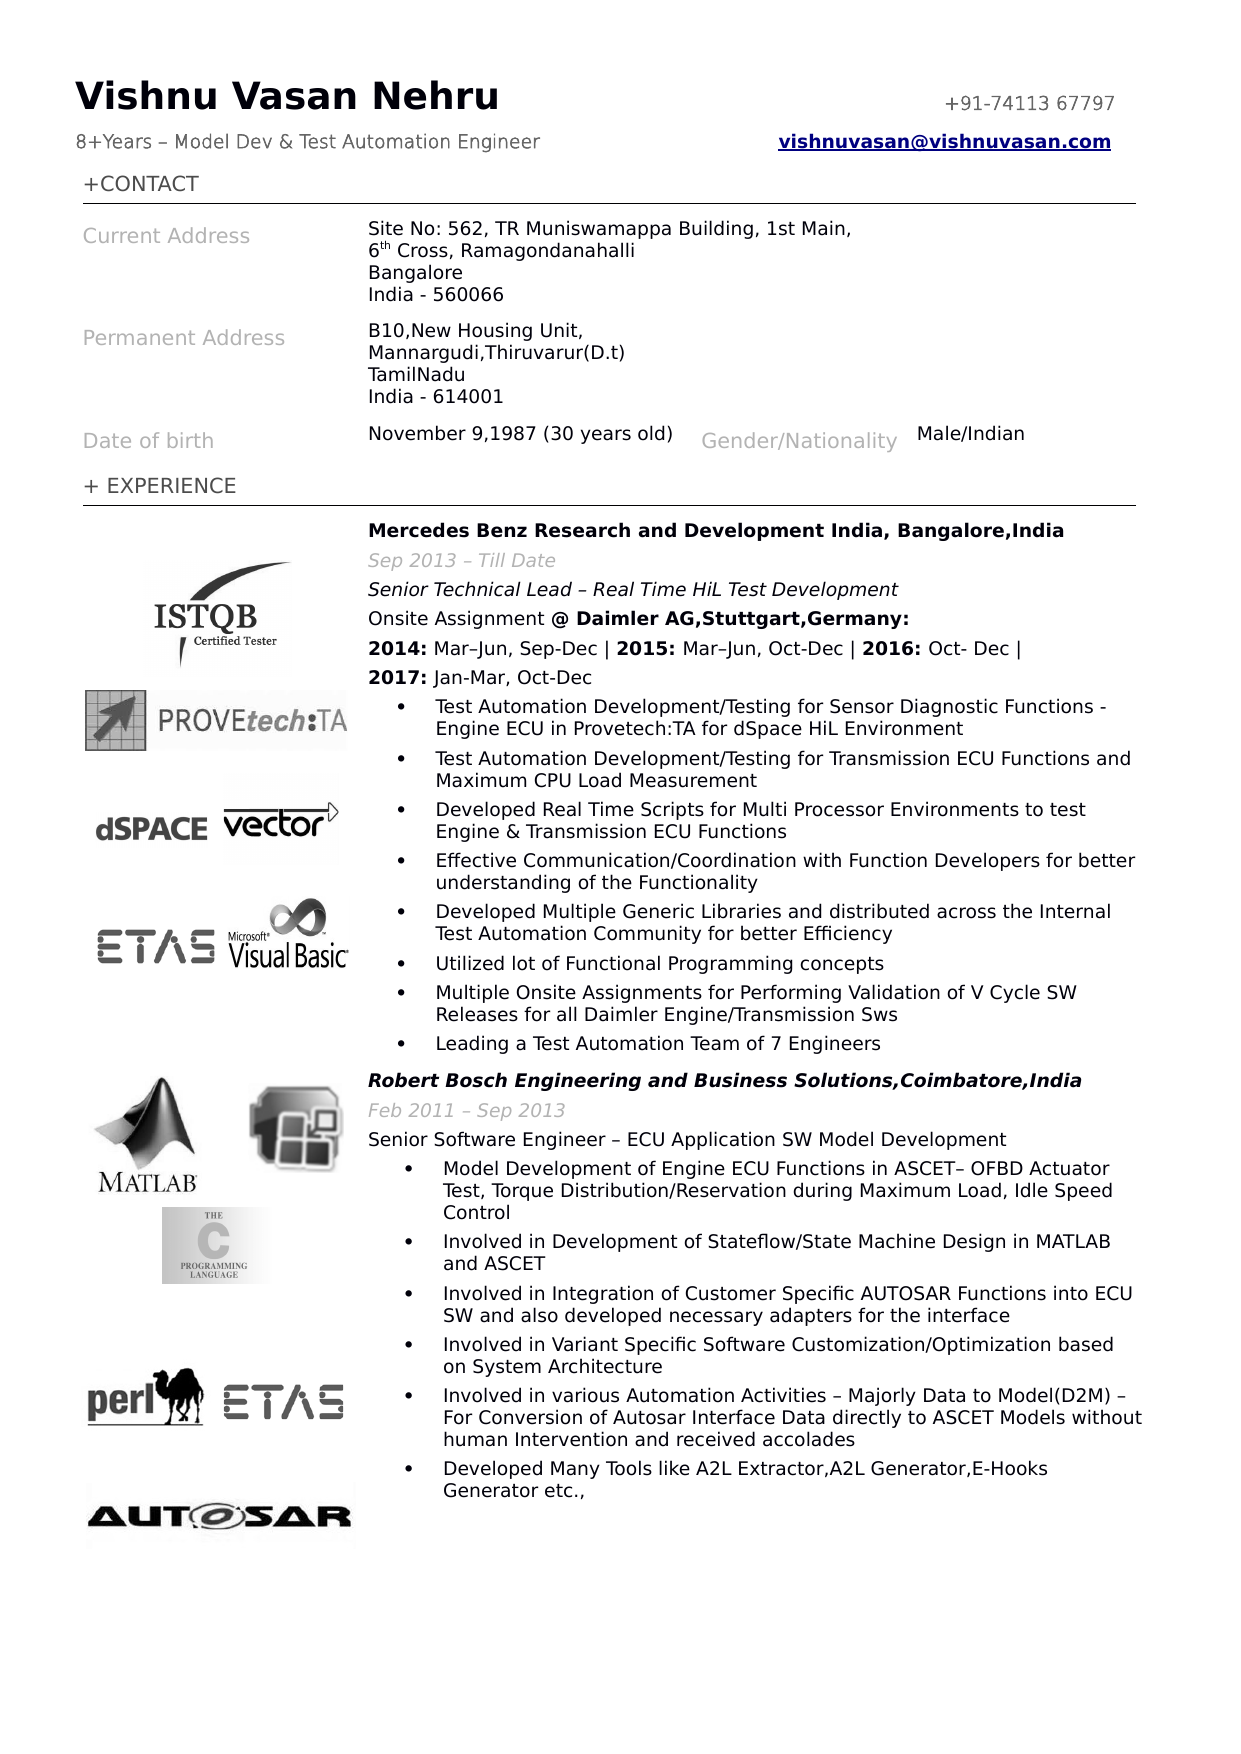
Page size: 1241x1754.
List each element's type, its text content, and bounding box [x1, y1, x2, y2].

picture [95, 812, 208, 848]
picture [97, 917, 215, 976]
table_cell Site No: 562, TR Muniswamappa Building, 1st Main, 6th Cross, Ramagondanahalli Bangalore India - 560066 [360, 211, 1144, 313]
table_cell + EXPERIENCE [75, 467, 1144, 513]
table_cell Permanent Address [75, 313, 360, 416]
picture [85, 690, 348, 751]
table_cell Date of birth [75, 416, 360, 467]
table_cell Robert Bosch Engineering and Business Solutions,Coimbatore,India Feb 2011 – Sep 2013 Senior Software Engineer – ECU Application SW Model Development Model Development of Engine ECU Functions in ASCET– OFBD Actuator Test, Torque Distribution/Reservation during Maximum Load, Idle Speed Control Involved in Development of Stateflow/State Machine Design in MATLAB and ASCET Involved in Integration of Customer Specific AUTOSAR Functions into ECU SW and also developed necessary adapters for the interface Involved in Variant Specific Software Customization/Optimization based on System Architecture Involved in various Automation Activities – Majorly Data to Model(D2M) – For Conversion of Autosar Interface Data directly to ASCET Models without human Intervention and received accolades Developed Many Tools like A2L Extractor,A2L Generator,E-Hooks Generator etc., [360, 1063, 1144, 1627]
table_cell Current Address [75, 211, 360, 313]
picture [88, 1072, 202, 1200]
picture [162, 1207, 272, 1284]
table_cell [75, 513, 360, 1063]
table_header Vishnu Vasan Nehru +91-74113 67797 8+Years – Model Dev & Test Automation Engineer vishnuvasan@vishnuvasan.com [75, 75, 1144, 164]
picture [223, 773, 339, 865]
picture [248, 1083, 344, 1173]
table_cell Gender/Nationality [694, 416, 909, 467]
table_cell Mercedes Benz Research and Development India, Bangalore,India Sep 2013 – Till Date Senior Technical Lead – Real Time HiL Test Development Onsite Assignment @ Daimler AG,Stuttgart,Germany: 2014: Mar–Jun, Sep-Dec | 2015: Mar–Jun, Oct-Dec | 2016: Oct- Dec | 2017: Jan-Mar, Oct-Dec Test Automation Development/Testing for Sensor Diagnostic Functions - Engine ECU in Provetech:TA for dSpace HiL Environment Test Automation Development/Testing for Transmission ECU Functions and Maximum CPU Load Measurement Developed Real Time Scripts for Multi Processor Environments to test Engine & Transmission ECU Functions Effective Communication/Coordination with Function Developers for better understanding of the Functionality Developed Multiple Generic Libraries and distributed across the Internal Test Automation Community for better Efficiency Utilized lot of Functional Programming concepts Multiple Onsite Assignments for Performing Validation of V Cycle SW Releases for all Daimler Engine/Transmission Sws Leading a Test Automation Team of 7 Engineers [360, 513, 1144, 1063]
picture [227, 896, 350, 969]
table_cell +CONTACT [75, 165, 1144, 211]
picture [61, 1320, 356, 1549]
table_cell [75, 1063, 360, 1627]
table_cell Male/Indian [909, 416, 1144, 467]
table_cell B10,New Housing Unit, Mannargudi,Thiruvarur(D.t) TamilNadu India - 614001 [360, 313, 1144, 416]
picture [143, 560, 292, 677]
table_cell November 9,1987 (30 years old) [360, 416, 693, 467]
